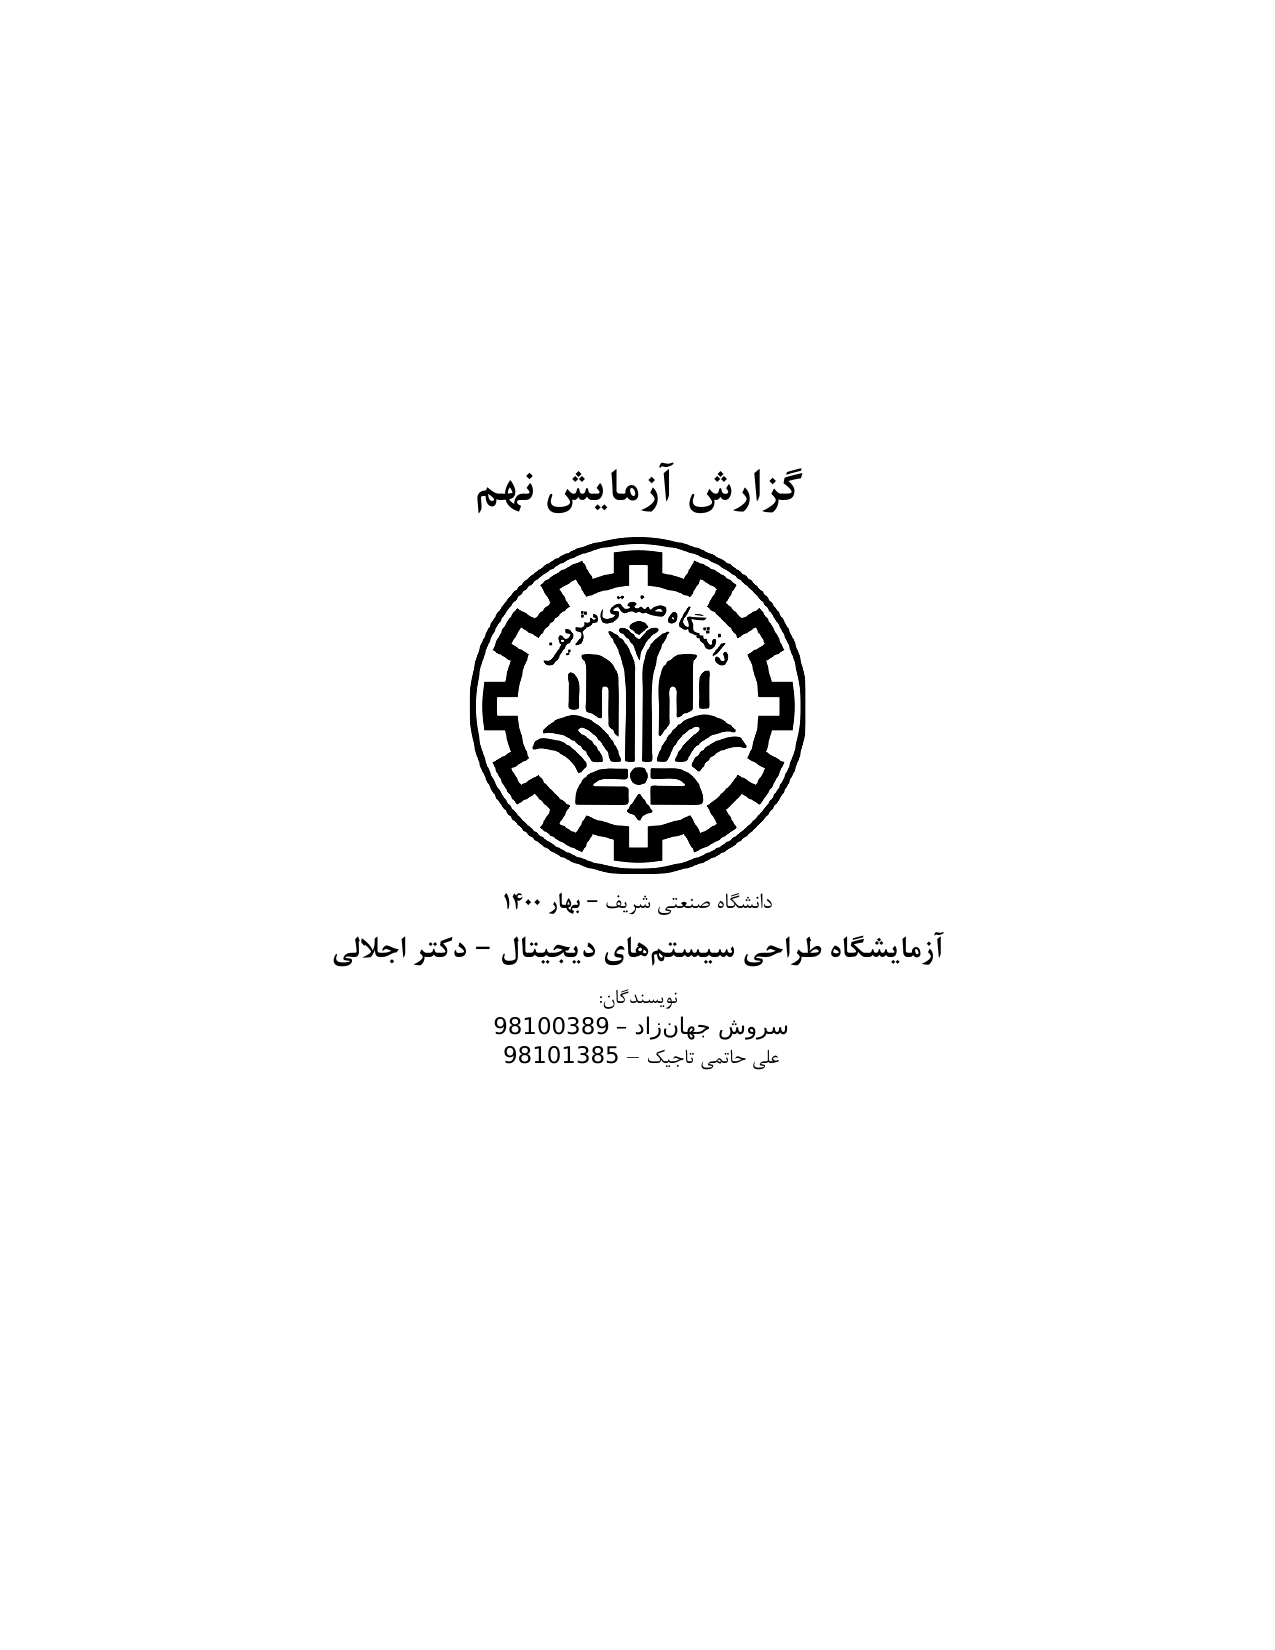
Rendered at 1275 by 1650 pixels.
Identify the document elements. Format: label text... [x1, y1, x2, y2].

picture [469, 537, 806, 874]
text سروش جهان‌زاد – 98100389 [150, 1013, 1125, 1040]
text دانشگاه صنعتی شریف – بهار 1400 [150, 892, 1125, 917]
text علی حاتمی تاجیک – 98101385 [150, 1042, 1125, 1071]
text آزمایشگاه طراحی سیستم‌های دیجیتال – دکتر اجلالی [150, 936, 1125, 969]
text گزارش آزمایش نهم [150, 467, 1125, 517]
text نویسندگان: [150, 989, 1125, 1012]
